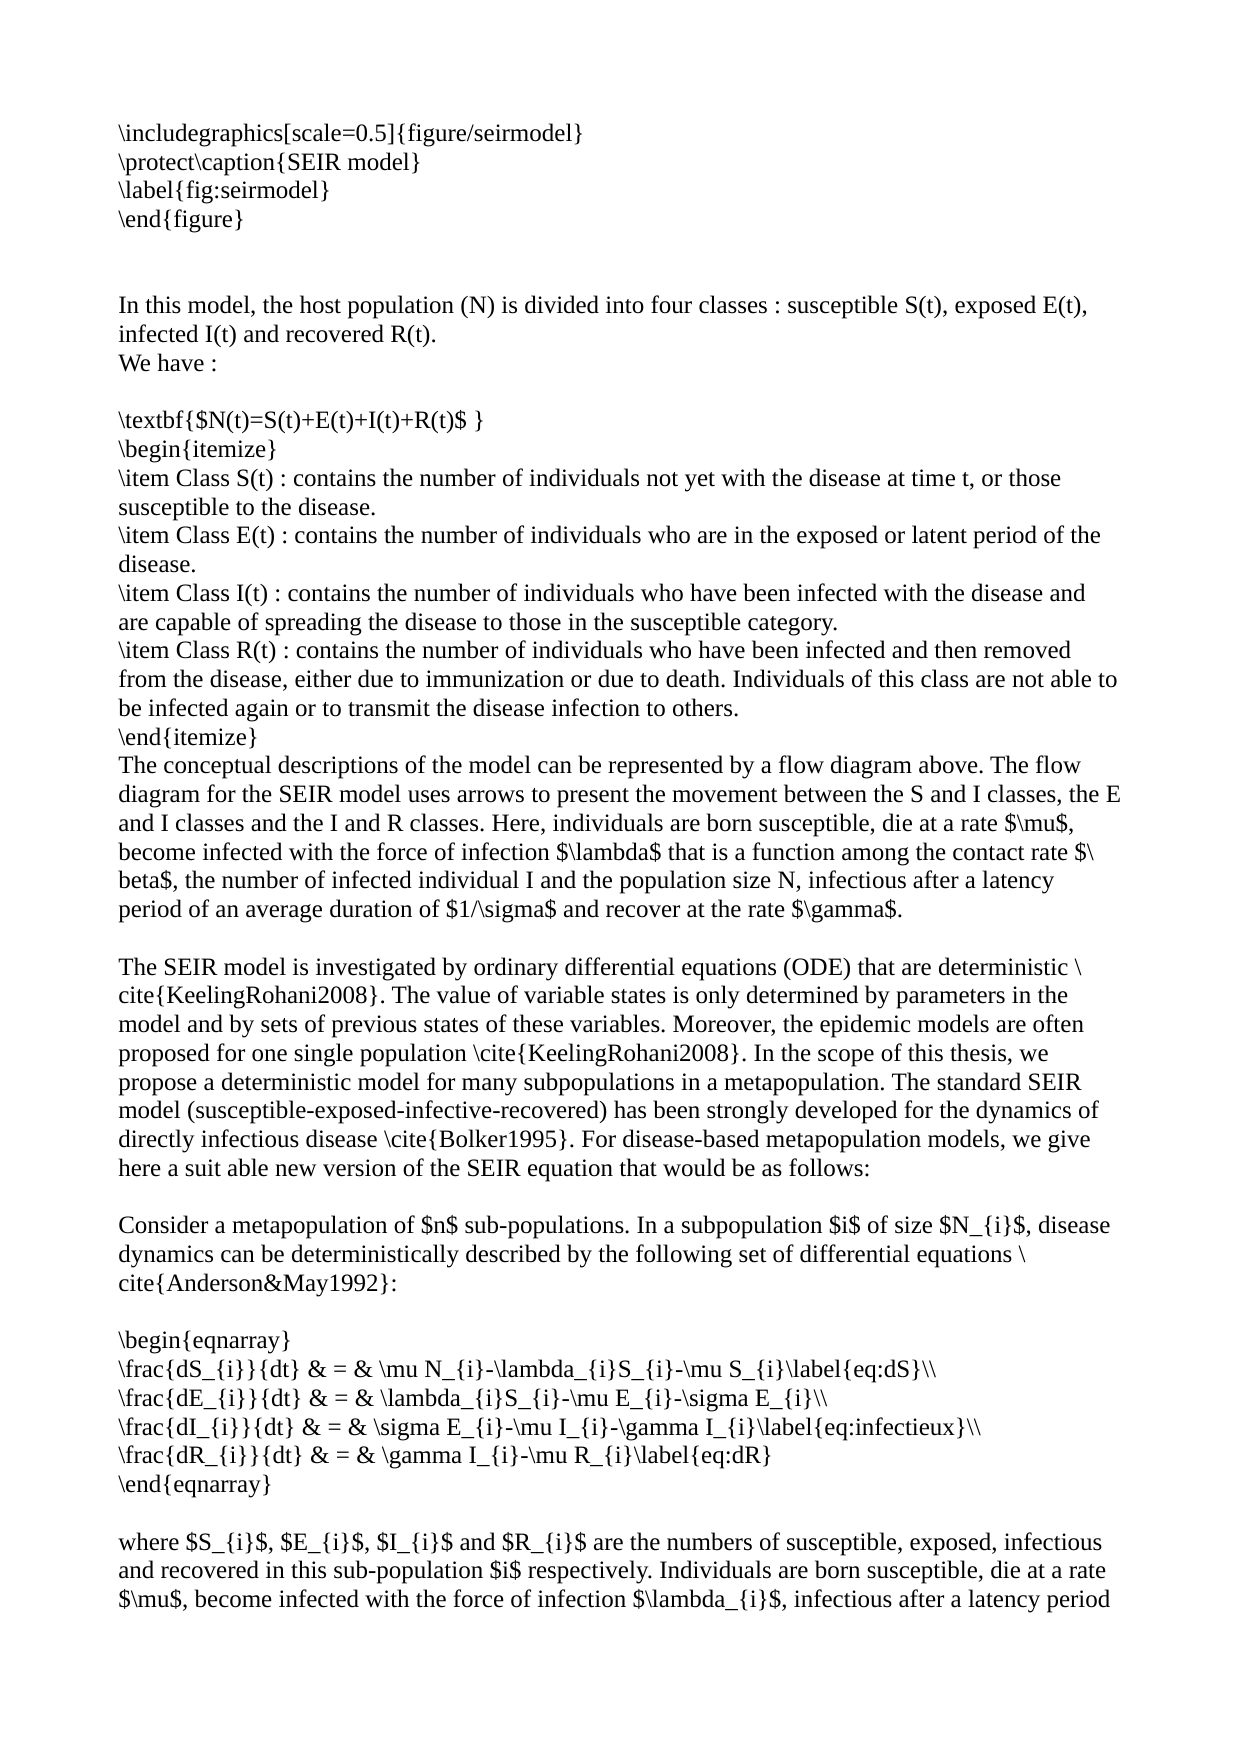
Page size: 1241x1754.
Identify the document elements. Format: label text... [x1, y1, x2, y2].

text where $S_{i}$, $E_{i}$, $I_{i}$ and $R_{i}$ are the numbers of susceptible, exposed, infectious and recovered in this sub-population $i$ respectively. Individuals are born susceptible, die at a rate [118, 1527, 1122, 1584]
text In this model, the host population (N) is divided into four classes : susceptible S(t), exposed E(t), infected I(t) and recovered R(t). [118, 291, 1122, 348]
text Consider a metapopulation of $n$ sub-populations. In a subpopulation $i$ of size $N_{i}$, disease dynamics can be deterministically described by the following set of differential equations \cite{Anderson&May1992}: [118, 1211, 1122, 1297]
text \item Class R(t) : contains the number of individuals who have been infected and then removed from the disease, either due to immunization or due to death. Individuals of this class are not able to be infected again or to transmit the disease infection to others. [118, 636, 1122, 722]
text \end{figure} [118, 204, 1122, 233]
text \item Class E(t) : contains the number of individuals who are in the exposed or latent period of the disease. [118, 521, 1122, 578]
text \begin{eqnarray} [118, 1326, 1122, 1354]
text \frac{dI_{i}}{dt} & = & \sigma E_{i}-\mu I_{i}-\gamma I_{i}\label{eq:infectieux}\\ [118, 1412, 1122, 1441]
text \item Class I(t) : contains the number of individuals who have been infected with the disease and are capable of spreading the disease to those in the susceptible category. [118, 578, 1122, 636]
text The SEIR model is investigated by ordinary differential equations (ODE) that are deterministic \cite{KeelingRohani2008}. The value of variable states is only determined by parameters in the model and by sets of previous states of these variables. Moreover, the epidemic models are often proposed for one single population \cite{KeelingRohani2008}. In the scope of this thesis, we propose a deterministic model for many subpopulations in a metapopulation. The standard SEIR model (susceptible-exposed-infective-recovered) has been strongly developed for the dynamics of directly infectious disease \cite{Bolker1995}. For disease-based metapopulation models, we give here a suit able new version of the SEIR equation that would be as follows: [118, 952, 1122, 1182]
text $\mu$, become infected with the force of infection $\lambda_{i}$, infectious after a latency period [118, 1584, 1122, 1613]
text \end{eqnarray} [118, 1469, 1122, 1498]
text \protect\caption{SEIR model} [118, 147, 1122, 176]
text The conceptual descriptions of the model can be represented by a flow diagram above. The flow diagram for the SEIR model uses arrows to present the movement between the S and I classes, the E and I classes and the I and R classes. Here, individuals are born susceptible, die at a rate $\mu$, become infected with the force of infection $\lambda$ that is a function among the contact rate $\beta$, the number of infected individual I and the population size N, infectious after a latency period of an average duration of $1/\sigma$ and recover at the rate $\gamma$. [118, 751, 1122, 923]
text \frac{dS_{i}}{dt} & = & \mu N_{i}-\lambda_{i}S_{i}-\mu S_{i}\label{eq:dS}\\ [118, 1354, 1122, 1383]
text We have : [118, 348, 1122, 377]
text \includegraphics[scale=0.5]{figure/seirmodel} [118, 118, 1122, 147]
text \begin{itemize} [118, 434, 1122, 463]
text \frac{dE_{i}}{dt} & = & \lambda_{i}S_{i}-\mu E_{i}-\sigma E_{i}\\ [118, 1383, 1122, 1412]
text \item Class S(t) : contains the number of individuals not yet with the disease at time t, or those susceptible to the disease. [118, 463, 1122, 521]
text \frac{dR_{i}}{dt} & = & \gamma I_{i}-\mu R_{i}\label{eq:dR} [118, 1441, 1122, 1469]
text \end{itemize} [118, 722, 1122, 751]
text \textbf{$N(t)=S(t)+E(t)+I(t)+R(t)$ } [118, 406, 1122, 434]
text \label{fig:seirmodel} [118, 176, 1122, 204]
